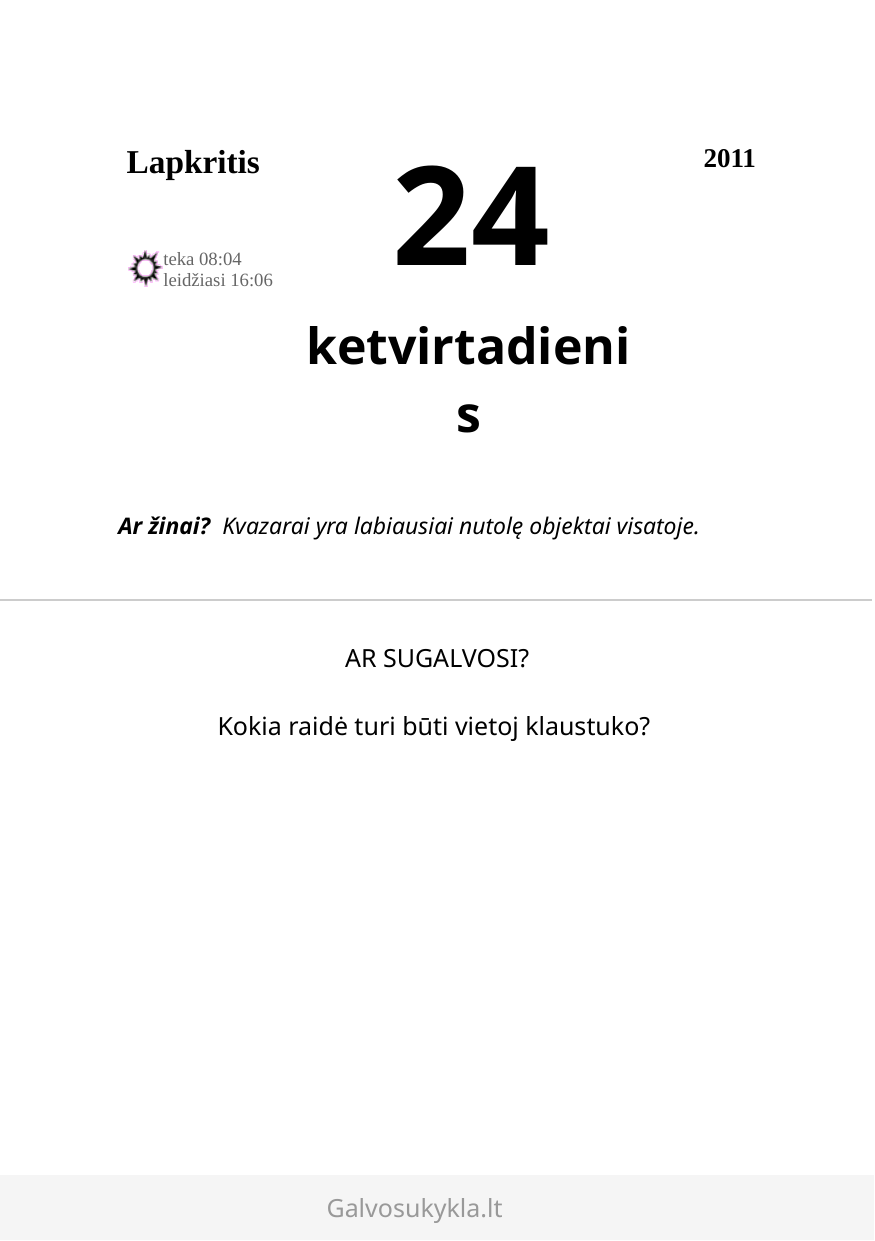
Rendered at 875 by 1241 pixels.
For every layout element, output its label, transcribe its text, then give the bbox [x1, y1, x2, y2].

text Kokia raidė turi būti vietoj klaustuko? [118, 709, 756, 743]
table_header [118, 288, 298, 448]
table_header 24 ketvirtadienis [299, 118, 638, 448]
text AR SUGALVOSI? [118, 641, 756, 675]
table_header 2011 [638, 118, 756, 448]
text Ar žinai? Kvazarai yra labiausiai nutolę objektai visatoje. [118, 510, 756, 541]
picture [127, 250, 164, 288]
table_header Lapkritis teka 08:04 leidžiasi 16:06 [118, 118, 298, 287]
